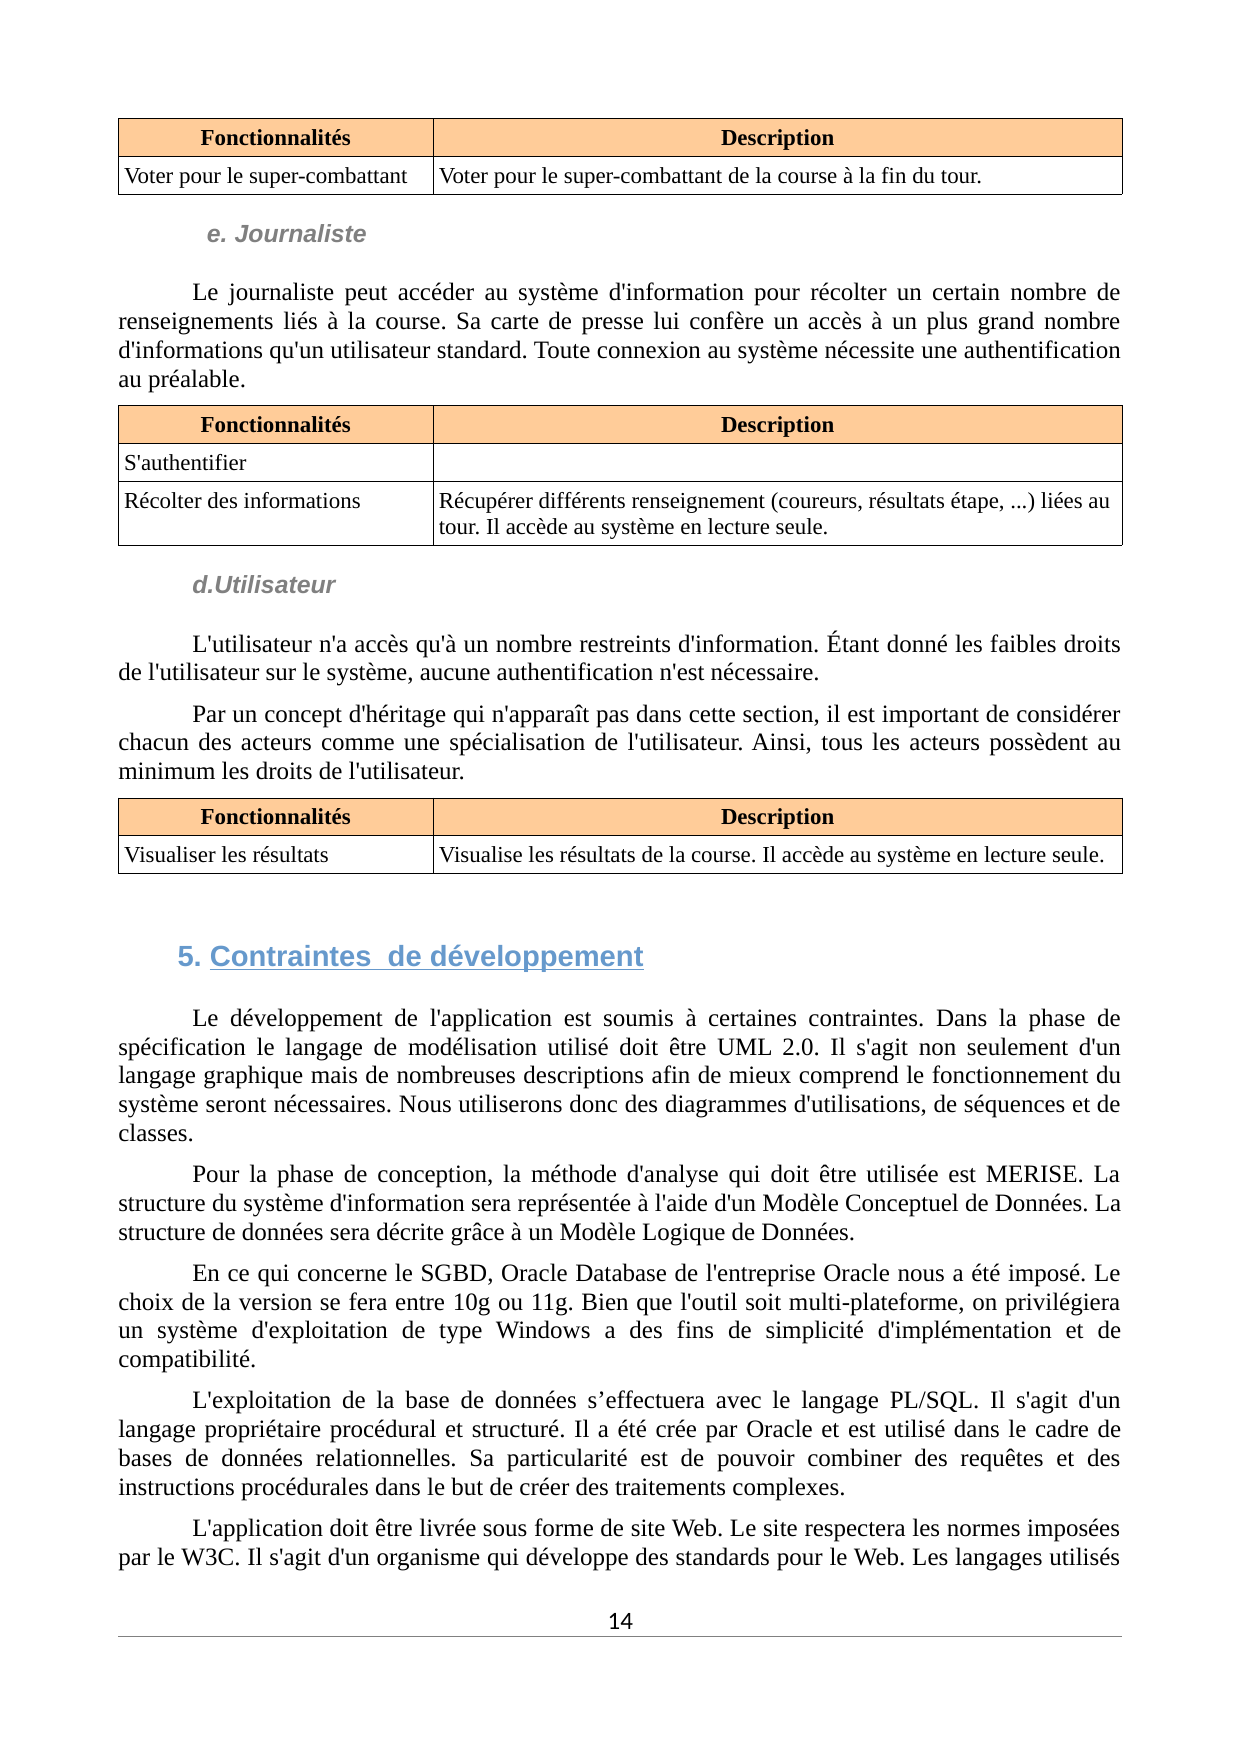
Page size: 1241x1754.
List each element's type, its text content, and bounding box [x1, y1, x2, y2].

table_cell Visualise les résultats de la course. Il accède au système en lecture seule. [434, 836, 1122, 873]
table_header Description [434, 119, 1122, 156]
table_cell Voter pour le super-combattant de la course à la fin du tour. [434, 157, 1122, 194]
subtitle d.Utilisateur [154, 570, 1122, 598]
text L'application doit être livrée sous forme de site Web. Le site respectera les normes imposées par le W3C. Il s'agit d'un organisme qui développe des standards pour le Web. Les langages utilisés [118, 1513, 1122, 1571]
table_header Description [434, 406, 1122, 443]
table_cell Voter pour le super-combattant [119, 157, 433, 194]
table_cell Récupérer différents renseignement (coureurs, résultats étape, ...) liées au tour. Il accède au système en lecture seule. [434, 482, 1122, 545]
subtitle Contraintes de développement [177, 939, 1122, 973]
table_cell [434, 444, 1122, 481]
text En ce qui concerne le SGBD, Oracle Database de l'entreprise Oracle nous a été imposé. Le choix de la version se fera entre 10g ou 11g. Bien que l'outil soit multi-plateforme, on privilégiera un système d'exploitation de type Windows a des fins de simplicité d'implémentation et de compatibilité. [118, 1258, 1122, 1373]
table_cell Visualiser les résultats [119, 836, 433, 873]
text Par un concept d'héritage qui n'apparaît pas dans cette section, il est important de considérer chacun des acteurs comme une spécialisation de l'utilisateur. Ainsi, tous les acteurs possèdent au minimum les droits de l'utilisateur. [118, 699, 1122, 785]
text Le développement de l'application est soumis à certaines contraintes. Dans la phase de spécification le langage de modélisation utilisé doit être UML 2.0. Il s'agit non seulement d'un langage graphique mais de nombreuses descriptions afin de mieux comprend le fonctionnement du système seront nécessaires. Nous utiliserons donc des diagrammes d'utilisations, de séquences et de classes. [118, 1003, 1122, 1147]
table_header Fonctionnalités [119, 119, 433, 156]
text Pour la phase de conception, la méthode d'analyse qui doit être utilisée est MERISE. La structure du système d'information sera représentée à l'aide d'un Modèle Conceptuel de Données. La structure de données sera décrite grâce à un Modèle Logique de Données. [118, 1159, 1122, 1246]
text L'utilisateur n'a accès qu'à un nombre restreints d'information. Étant donné les faibles droits de l'utilisateur sur le système, aucune authentification n'est nécessaire. [118, 629, 1122, 686]
table_cell Récolter des informations [119, 482, 433, 545]
table_header Description [434, 799, 1122, 835]
text Le journaliste peut accéder au système d'information pour récolter un certain nombre de renseignements liés à la course. Sa carte de presse lui confère un accès à un plus grand nombre d'informations qu'un utilisateur standard. Toute connexion au système nécessite une authentification au préalable. [118, 277, 1122, 392]
table_cell S'authentifier [119, 444, 433, 481]
table_header Fonctionnalités [119, 799, 433, 835]
subtitle Journaliste [207, 219, 1122, 247]
table_header Fonctionnalités [119, 406, 433, 443]
text L'exploitation de la base de données s’effectuera avec le langage PL/SQL. Il s'agit d'un langage propriétaire procédural et structuré. Il a été crée par Oracle et est utilisé dans le cadre de bases de données relationnelles. Sa particularité est de pouvoir combiner des requêtes et des instructions procédurales dans le but de créer des traitements complexes. [118, 1386, 1122, 1501]
